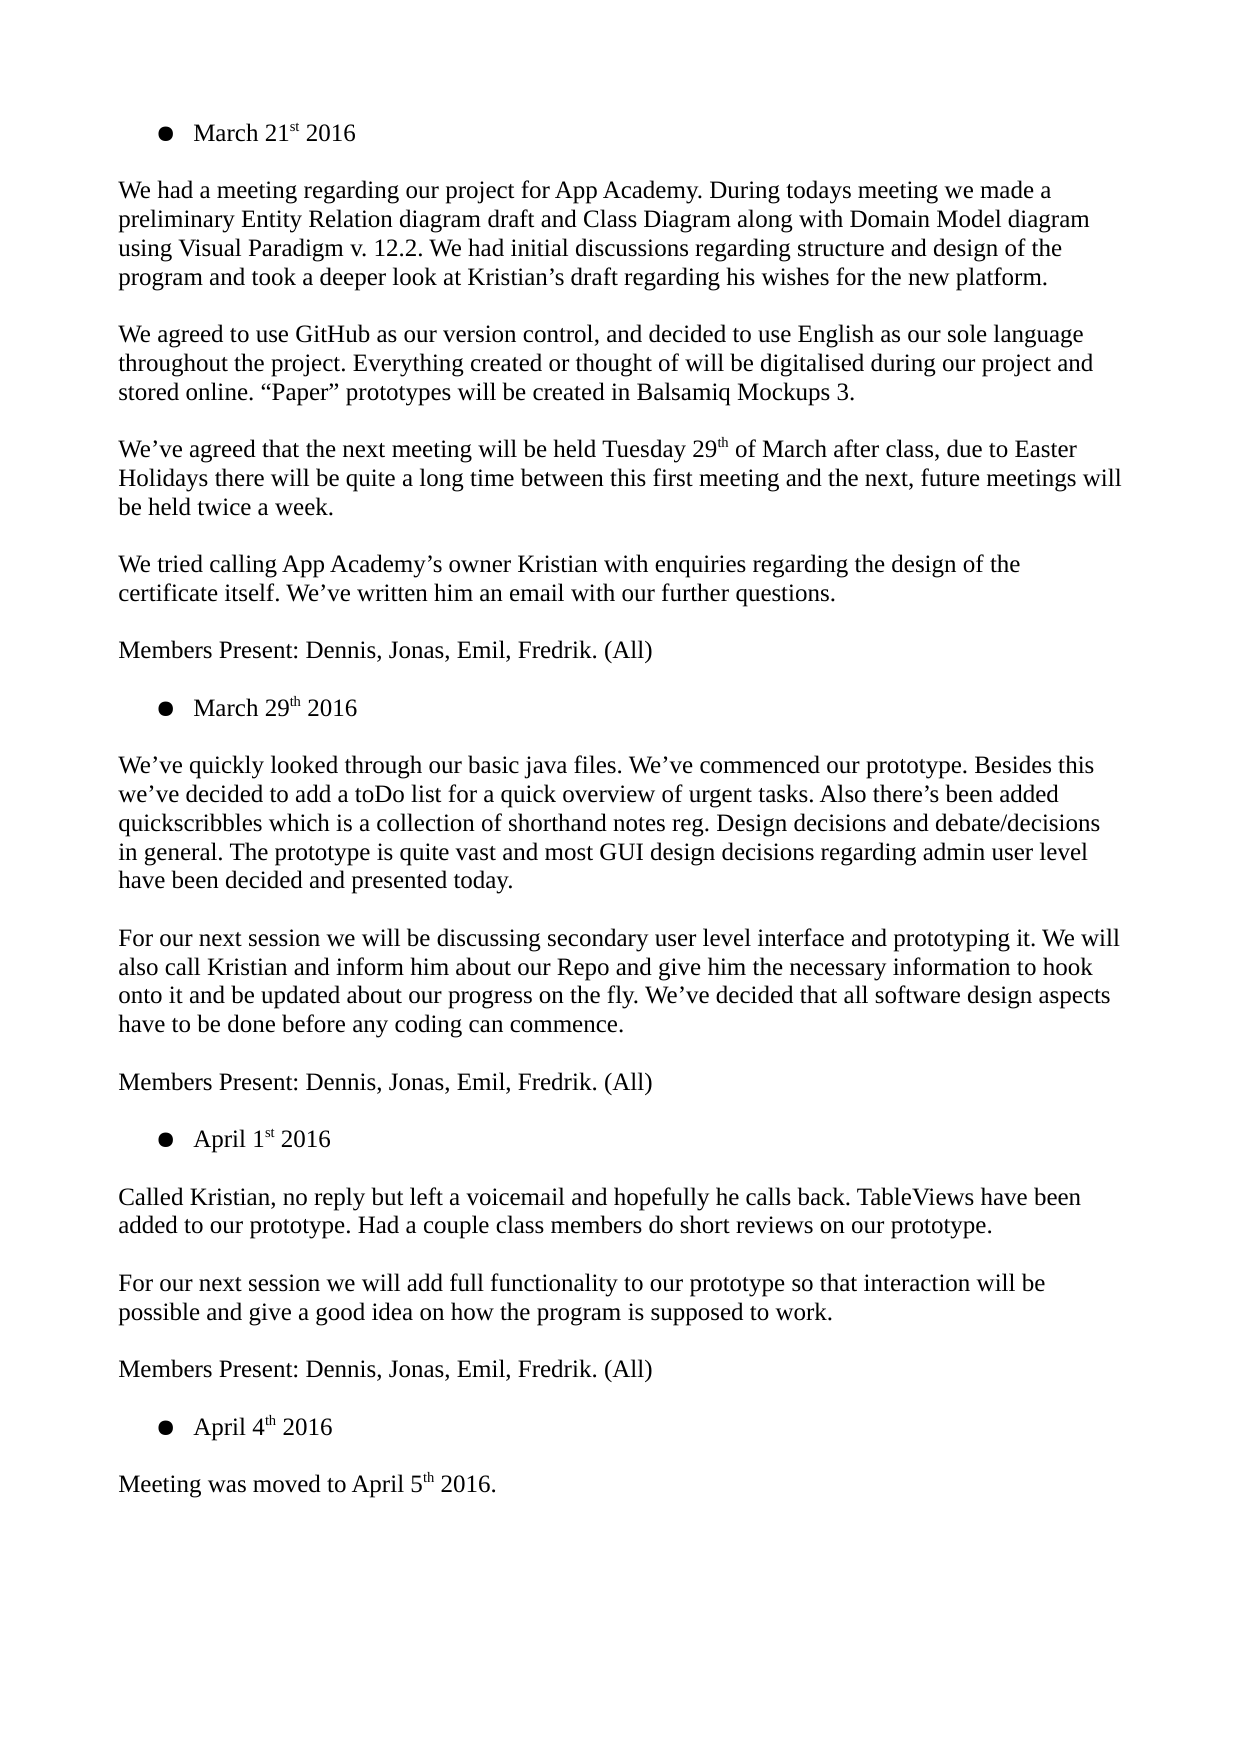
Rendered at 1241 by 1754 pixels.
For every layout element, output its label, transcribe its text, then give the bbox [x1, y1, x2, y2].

list March 21st 2016 [156, 118, 1122, 147]
list March 29th 2016 [156, 693, 1122, 722]
text Meeting was moved to April 5th 2016. [118, 1469, 1122, 1498]
text For our next session we will be discussing secondary user level interface and prototyping it. We will also call Kristian and inform him about our Repo and give him the necessary information to hook onto it and be updated about our progress on the fly. We’ve decided that all software design aspects have to be done before any coding can commence. [118, 923, 1122, 1038]
text We tried calling App Academy’s owner Kristian with enquiries regarding the design of the certificate itself. We’ve written him an email with our further questions. [118, 549, 1122, 607]
text Members Present: Dennis, Jonas, Emil, Fredrik. (All) [118, 636, 1122, 664]
text We had a meeting regarding our project for App Academy. During todays meeting we made a preliminary Entity Relation diagram draft and Class Diagram along with Domain Model diagram using Visual Paradigm v. 12.2. We had initial discussions regarding structure and design of the program and took a deeper look at Kristian’s draft regarding his wishes for the new platform. [118, 176, 1122, 291]
text Called Kristian, no reply but left a voicemail and hopefully he calls back. TableViews have been added to our prototype. Had a couple class members do short reviews on our prototype. [118, 1182, 1122, 1239]
text We’ve agreed that the next meeting will be held Tuesday 29th of March after class, due to Easter Holidays there will be quite a long time between this first meeting and the next, future meetings will be held twice a week. [118, 434, 1122, 521]
text Members Present: Dennis, Jonas, Emil, Fredrik. (All) [118, 1067, 1122, 1096]
text For our next session we will add full functionality to our prototype so that interaction will be possible and give a good idea on how the program is supposed to work. [118, 1268, 1122, 1326]
list April 4th 2016 [156, 1412, 1122, 1441]
text Members Present: Dennis, Jonas, Emil, Fredrik. (All) [118, 1354, 1122, 1383]
list April 1st 2016 [156, 1124, 1122, 1153]
text We’ve quickly looked through our basic java files. We’ve commenced our prototype. Besides this we’ve decided to add a toDo list for a quick overview of urgent tasks. Also there’s been added quickscribbles which is a collection of shorthand notes reg. Design decisions and debate/decisions in general. The prototype is quite vast and most GUI design decisions regarding admin user level have been decided and presented today. [118, 751, 1122, 894]
text We agreed to use GitHub as our version control, and decided to use English as our sole language throughout the project. Everything created or thought of will be digitalised during our project and stored online. “Paper” prototypes will be created in Balsamiq Mockups 3. [118, 319, 1122, 406]
